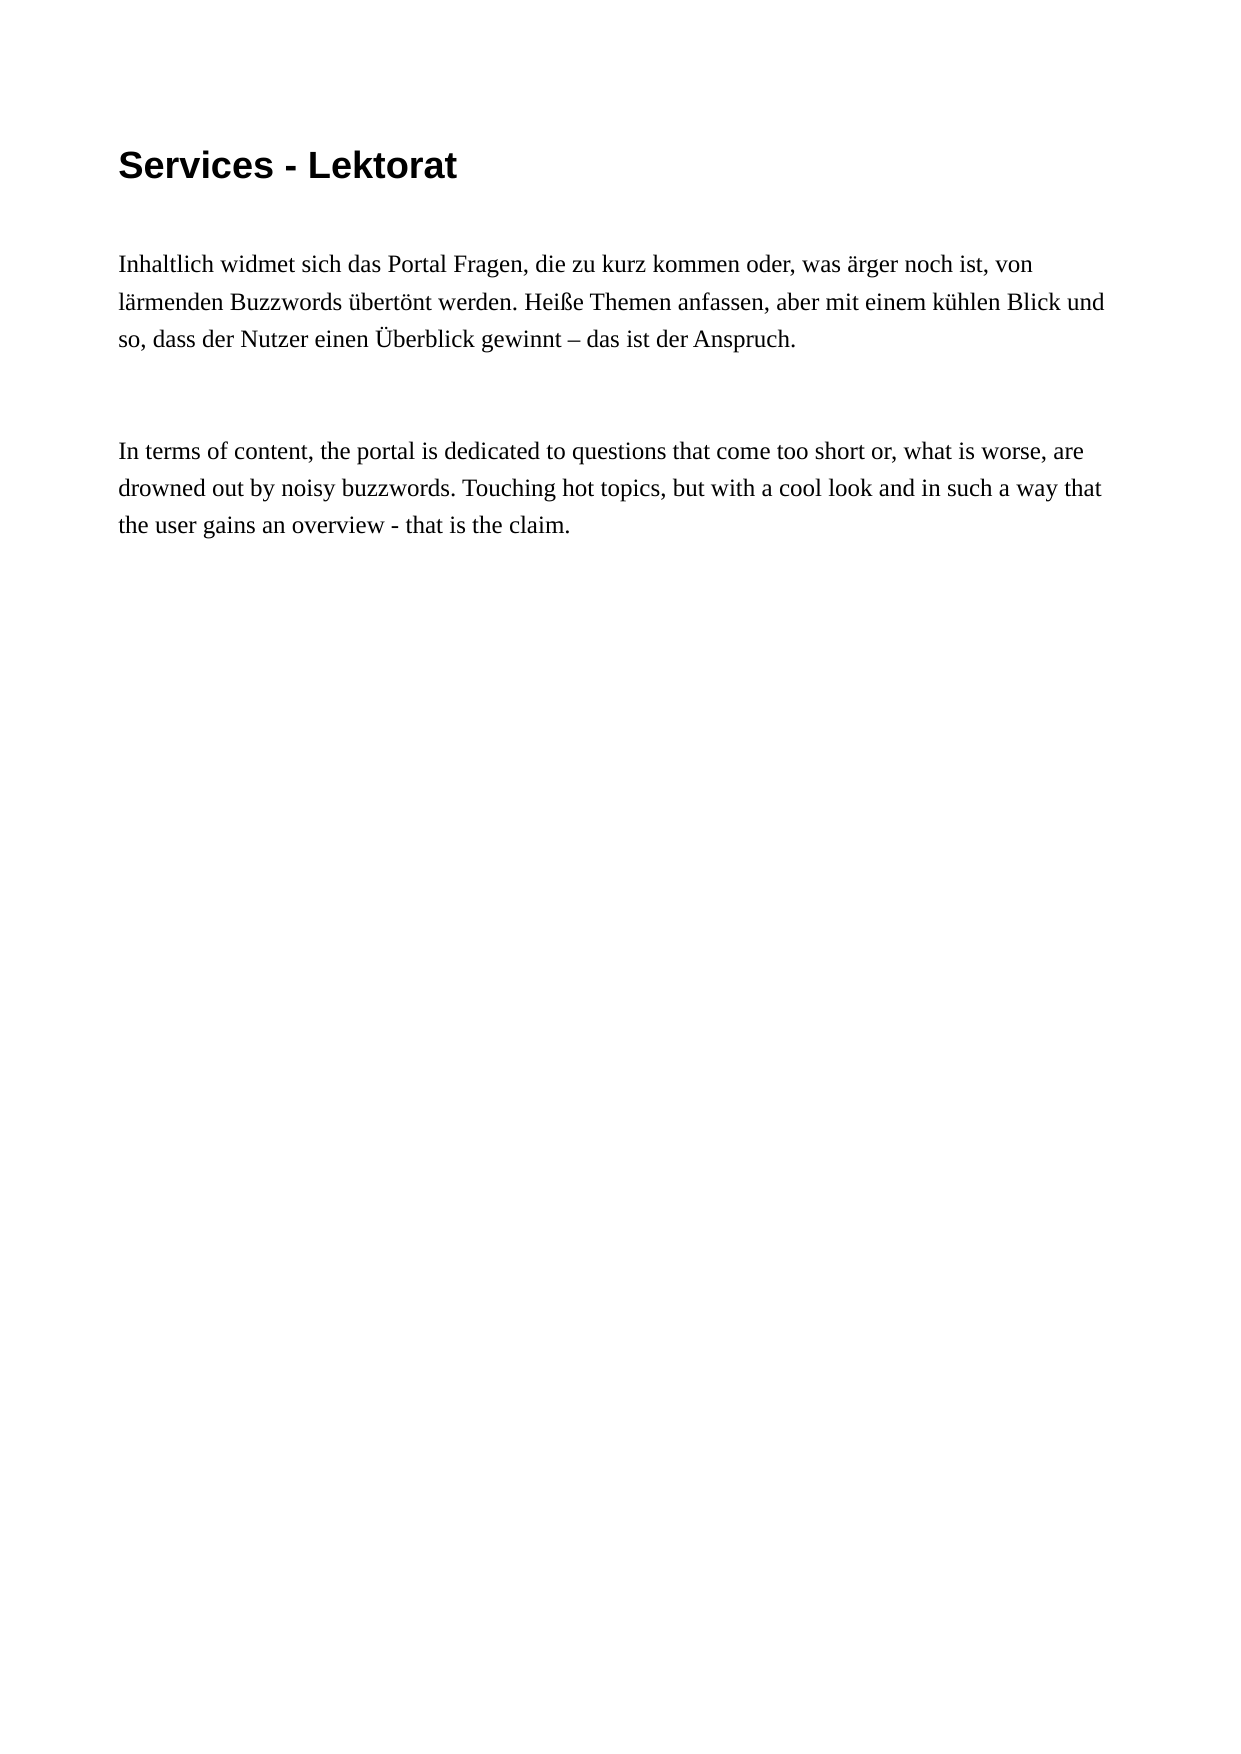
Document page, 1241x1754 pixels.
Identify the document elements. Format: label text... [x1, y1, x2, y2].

text In terms of content, the portal is dedicated to questions that come too short or, what is worse, are drowned out by noisy buzzwords. Touching hot topics, but with a cool look and in such a way that the user gains an overview - that is the claim. [118, 436, 1122, 539]
subtitle Services - Lektorat [118, 143, 1122, 187]
text Inhaltlich widmet sich das Portal Fragen, die zu kurz kommen oder, was ärger noch ist, von lärmenden Buzzwords übertönt werden. Heiße Themen anfassen, aber mit einem kühlen Blick und so, dass der Nutzer einen Überblick gewinnt – das ist der Anspruch. [118, 249, 1122, 353]
